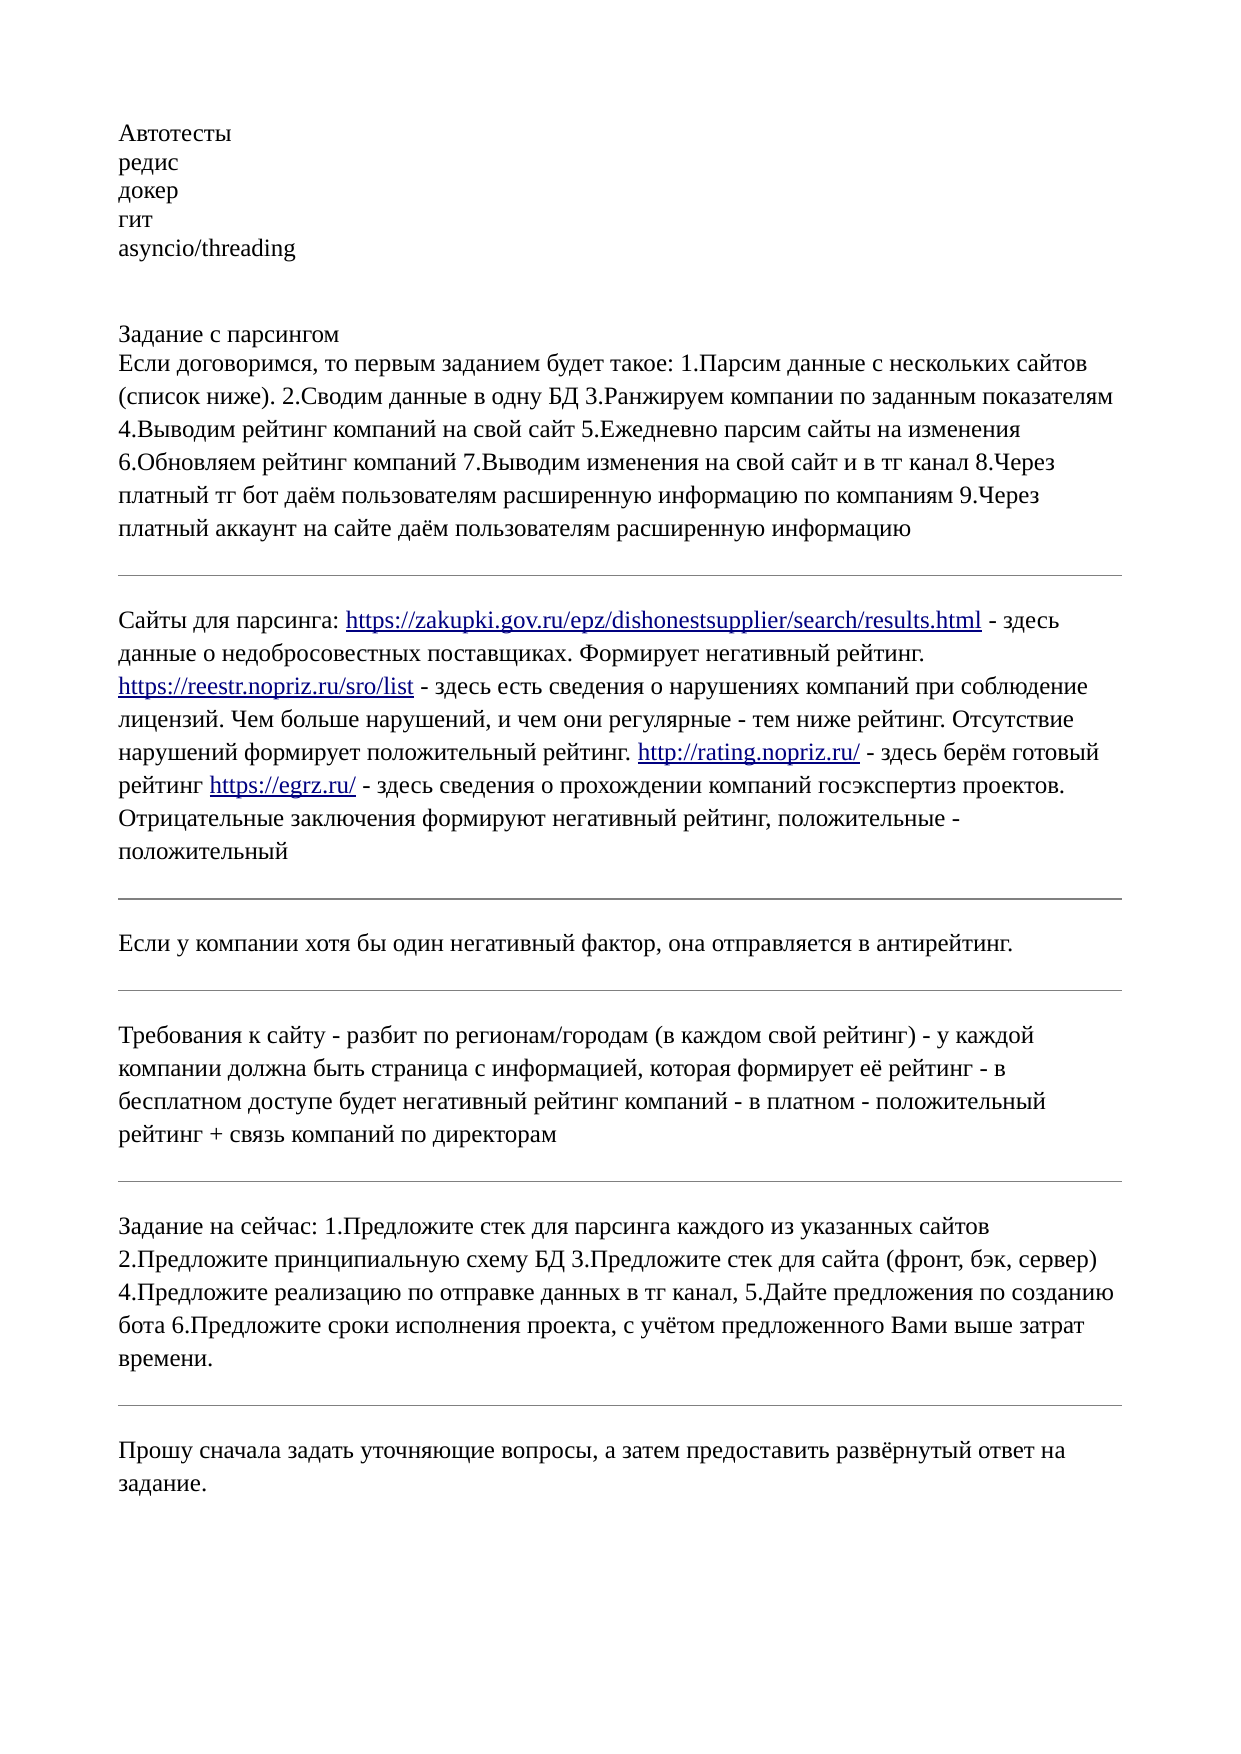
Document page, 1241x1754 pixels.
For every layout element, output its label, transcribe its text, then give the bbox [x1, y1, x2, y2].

text гит [118, 204, 1122, 233]
text Сайты для парсинга: https://zakupki.gov.ru/epz/dishonestsupplier/search/results.html - здесь данные о недобросовестных поставщиках. Формирует негативный рейтинг. https://reestr.nopriz.ru/sro/list - здесь есть сведения о нарушениях компаний при соблюдение лицензий. Чем больше нарушений, и чем они регулярные - тем ниже рейтинг. Отсутствие нарушений формирует положительный рейтинг. http://rating.nopriz.ru/ - здесь берём готовый рейтинг https://egrz.ru/ - здесь сведения о прохождении компаний госэкспертиз проектов. Отрицательные заключения формируют негативный рейтинг, положительные - положительный [118, 605, 1122, 865]
text Если у компании хотя бы один негативный фактор, она отправляется в антирейтинг. [118, 928, 1122, 957]
text Прошу сначала задать уточняющие вопросы, а затем предоставить развёрнутый ответ на задание. [118, 1435, 1122, 1497]
text Задание с парсингом [118, 319, 1122, 348]
text Требования к сайту - разбит по регионам/городам (в каждом свой рейтинг) - у каждой компании должна быть страница с информацией, которая формирует её рейтинг - в бесплатном доступе будет негативный рейтинг компаний - в платном - положительный рейтинг + связь компаний по директорам [118, 1020, 1122, 1148]
text Задание на сейчас: 1.Предложите стек для парсинга каждого из указанных сайтов 2.Предложите принципиальную схему БД 3.Предложите стек для сайта (фронт, бэк, сервер) 4.Предложите реализацию по отправке данных в тг канал, 5.Дайте предложения по созданию бота 6.Предложите сроки исполнения проекта, с учётом предложенного Вами выше затрат времени. [118, 1211, 1122, 1372]
text Автотесты [118, 118, 1122, 147]
text Если договоримся, то первым заданием будет такое: 1.Парсим данные с нескольких сайтов (список ниже). 2.Сводим данные в одну БД 3.Ранжируем компании по заданным показателям 4.Выводим рейтинг компаний на свой сайт 5.Ежедневно парсим сайты на изменения 6.Обновляем рейтинг компаний 7.Выводим изменения на свой сайт и в тг канал 8.Через платный тг бот даём пользователям расширенную информацию по компаниям 9.Через платный аккаунт на сайте даём пользователям расширенную информацию [118, 348, 1122, 542]
text редис [118, 147, 1122, 176]
text докер [118, 176, 1122, 204]
text asyncio/threading [118, 233, 1122, 262]
